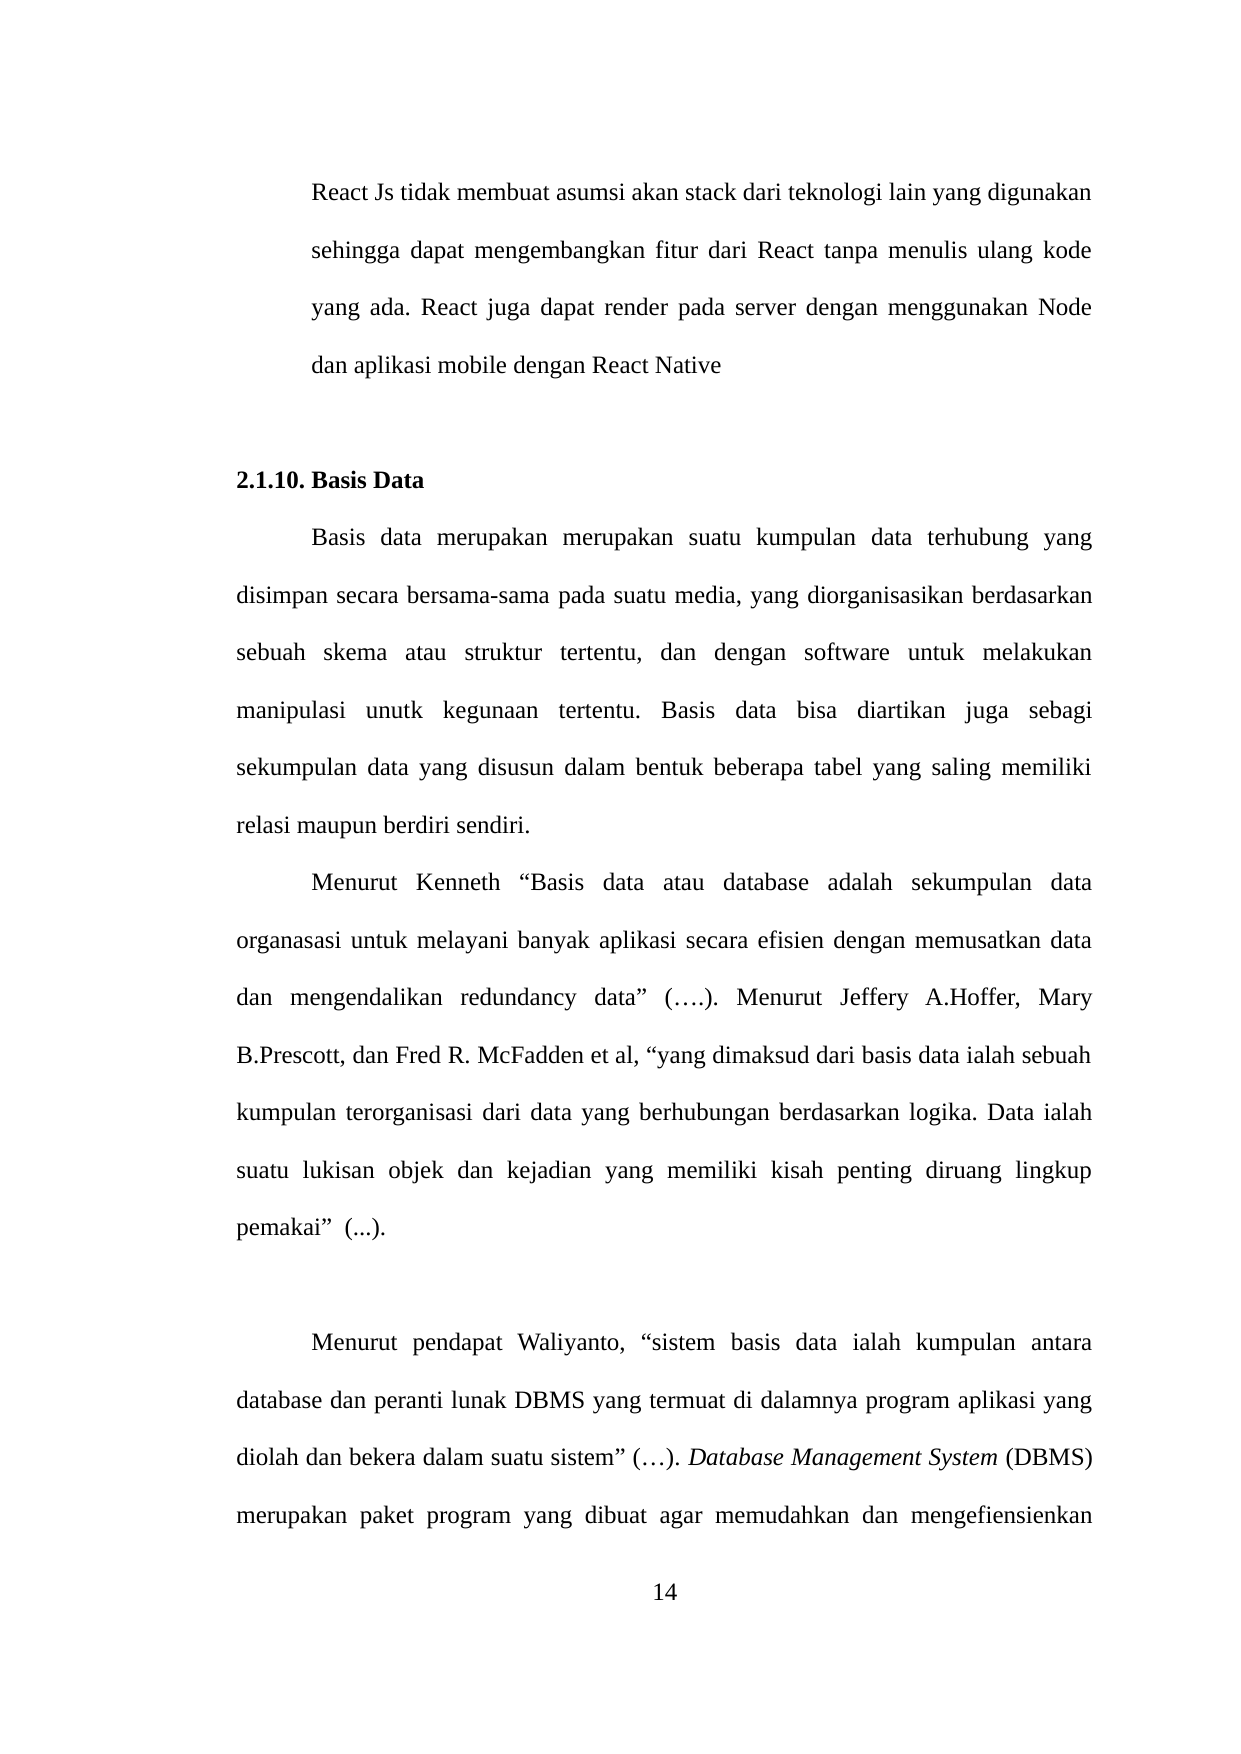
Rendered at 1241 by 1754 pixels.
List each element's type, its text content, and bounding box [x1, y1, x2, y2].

text Basis data merupakan merupakan suatu kumpulan data terhubung yang disimpan secara bersama-sama pada suatu media, yang diorganisasikan berdasarkan sebuah skema atau struktur tertentu, dan dengan software untuk melakukan manipulasi unutk kegunaan tertentu. Basis data bisa diartikan juga sebagi sekumpulan data yang disusun dalam bentuk beberapa tabel yang saling memiliki relasi maupun berdiri sendiri. [236, 522, 1093, 838]
text 2.1.10. Basis Data [236, 465, 1093, 493]
text Menurut pendapat Waliyanto, “sistem basis data ialah kumpulan antara database dan peranti lunak DBMS yang termuat di dalamnya program aplikasi yang diolah dan bekera dalam suatu sistem” (…). Database Management System (DBMS) merupakan paket program yang dibuat agar memudahkan dan mengefiensienkan [236, 1327, 1093, 1528]
text Menurut Kenneth “Basis data atau database adalah sekumpulan data organasasi untuk melayani banyak aplikasi secara efisien dengan memusatkan data dan mengendalikan redundancy data” (….). Menurut Jeffery A.Hoffer, Mary B.Prescott, dan Fred R. McFadden et al, “yang dimaksud dari basis data ialah sebuah kumpulan terorganisasi dari data yang berhubungan berdasarkan logika. Data ialah suatu lukisan objek dan kejadian yang memiliki kisah penting diruang lingkup pemakai” (...). [236, 867, 1093, 1241]
list React Js tidak membuat asumsi akan stack dari teknologi lain yang digunakan sehingga dapat mengembangkan fitur dari React tanpa menulis ulang kode yang ada. React juga dapat render pada server dengan menggunakan Node dan aplikasi mobile dengan React Native [274, 177, 1093, 378]
